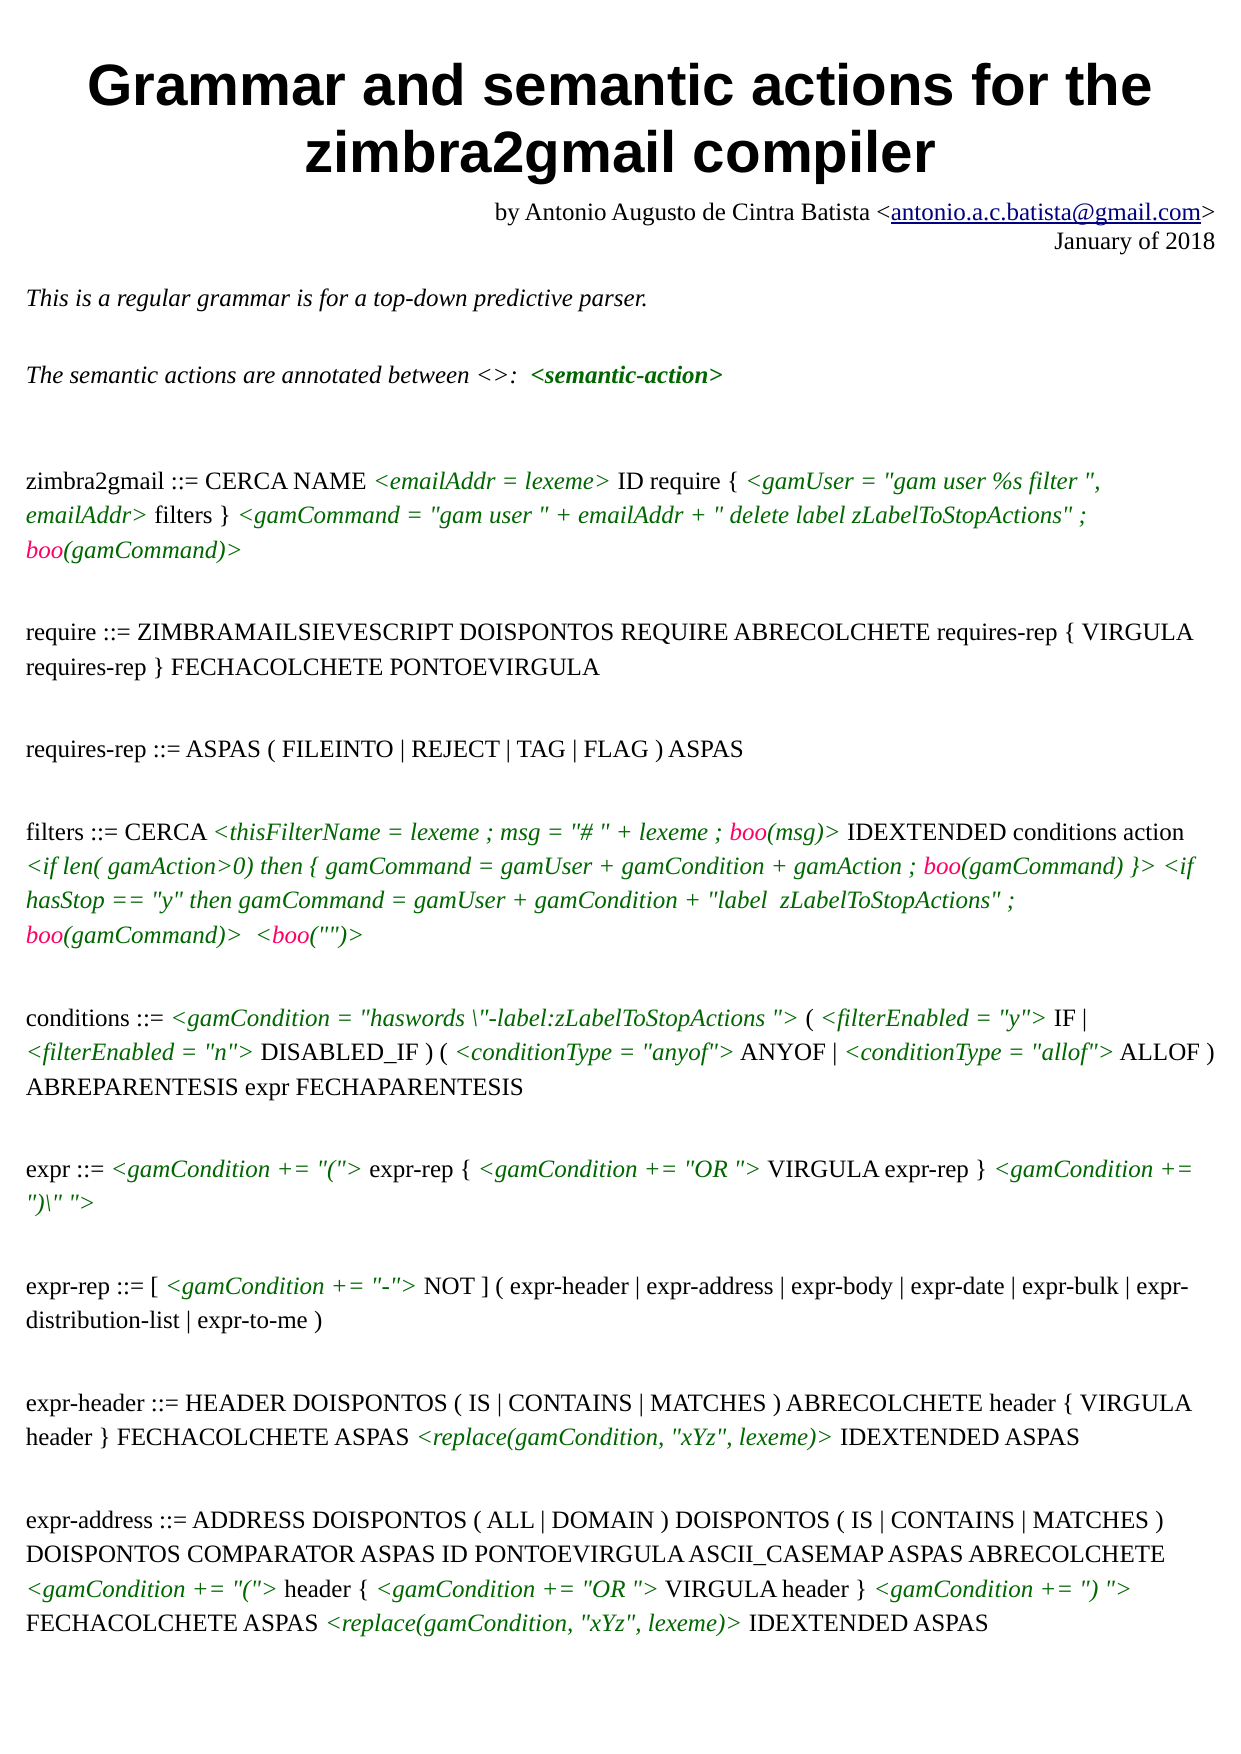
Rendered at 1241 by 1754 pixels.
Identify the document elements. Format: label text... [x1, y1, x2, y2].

text zimbra2gmail ::= CERCA NAME <emailAddr = lexeme> ID require { <gamUser = "gam user %s filter ", emailAddr> filters } <gamCommand = "gam user " + emailAddr + " delete label zLabelToStopActions" ; boo(gamCommand)> [26, 466, 1215, 563]
text expr-address ::= ADDRESS DOISPONTOS ( ALL | DOMAIN ) DOISPONTOS ( IS | CONTAINS | MATCHES ) DOISPONTOS COMPARATOR ASPAS ID PONTOEVIRGULA ASCII_CASEMAP ASPAS ABRECOLCHETE <gamCondition += "("> header { <gamCondition += "OR "> VIRGULA header } <gamCondition += ") "> FECHACOLCHETE ASPAS <replace(gamCondition, "xYz", lexeme)> IDEXTENDED ASPAS [26, 1505, 1215, 1637]
text This is a regular grammar is for a top-down predictive parser. [26, 283, 1215, 312]
text require ::= ZIMBRAMAILSIEVESCRIPT DOISPONTOS REQUIRE ABRECOLCHETE requires-rep { VIRGULA requires-rep } FECHACOLCHETE PONTOEVIRGULA [26, 617, 1215, 680]
text January of 2018 [26, 226, 1215, 255]
text expr-rep ::= [ <gamCondition += "-"> NOT ] ( expr-header | expr-address | expr-body | expr-date | expr-bulk | expr-distribution-list | expr-to-me ) [26, 1271, 1215, 1334]
title Grammar and semantic actions for the zimbra2gmail compiler [26, 51, 1215, 185]
text The semantic actions are annotated between <>: <semantic-action> [26, 360, 1215, 389]
text expr-header ::= HEADER DOISPONTOS ( IS | CONTAINS | MATCHES ) ABRECOLCHETE header { VIRGULA header } FECHACOLCHETE ASPAS <replace(gamCondition, "xYz", lexeme)> IDEXTENDED ASPAS [26, 1388, 1215, 1451]
text filters ::= CERCA <thisFilterName = lexeme ; msg = "# " + lexeme ; boo(msg)> IDEXTENDED conditions action <if len( gamAction>0) then { gamCommand = gamUser + gamCondition + gamAction ; boo(gamCommand) }> <if hasStop == "y" then gamCommand = gamUser + gamCondition + "label zLabelToStopActions" ; boo(gamCommand)> <boo("")> [26, 817, 1215, 949]
text expr ::= <gamCondition += "("> expr-rep { <gamCondition += "OR "> VIRGULA expr-rep } <gamCondition += ")\" "> [26, 1154, 1215, 1217]
text conditions ::= <gamCondition = "haswords \"-label:zLabelToStopActions "> ( <filterEnabled = "y"> IF | <filterEnabled = "n"> DISABLED_IF ) ( <conditionType = "anyof"> ANYOF | <conditionType = "allof"> ALLOF ) ABREPARENTESIS expr FECHAPARENTESIS [26, 1003, 1215, 1100]
text by Antonio Augusto de Cintra Batista <antonio.a.c.batista@gmail.com> [26, 197, 1215, 226]
text requires-rep ::= ASPAS ( FILEINTO | REJECT | TAG | FLAG ) ASPAS [26, 734, 1215, 763]
